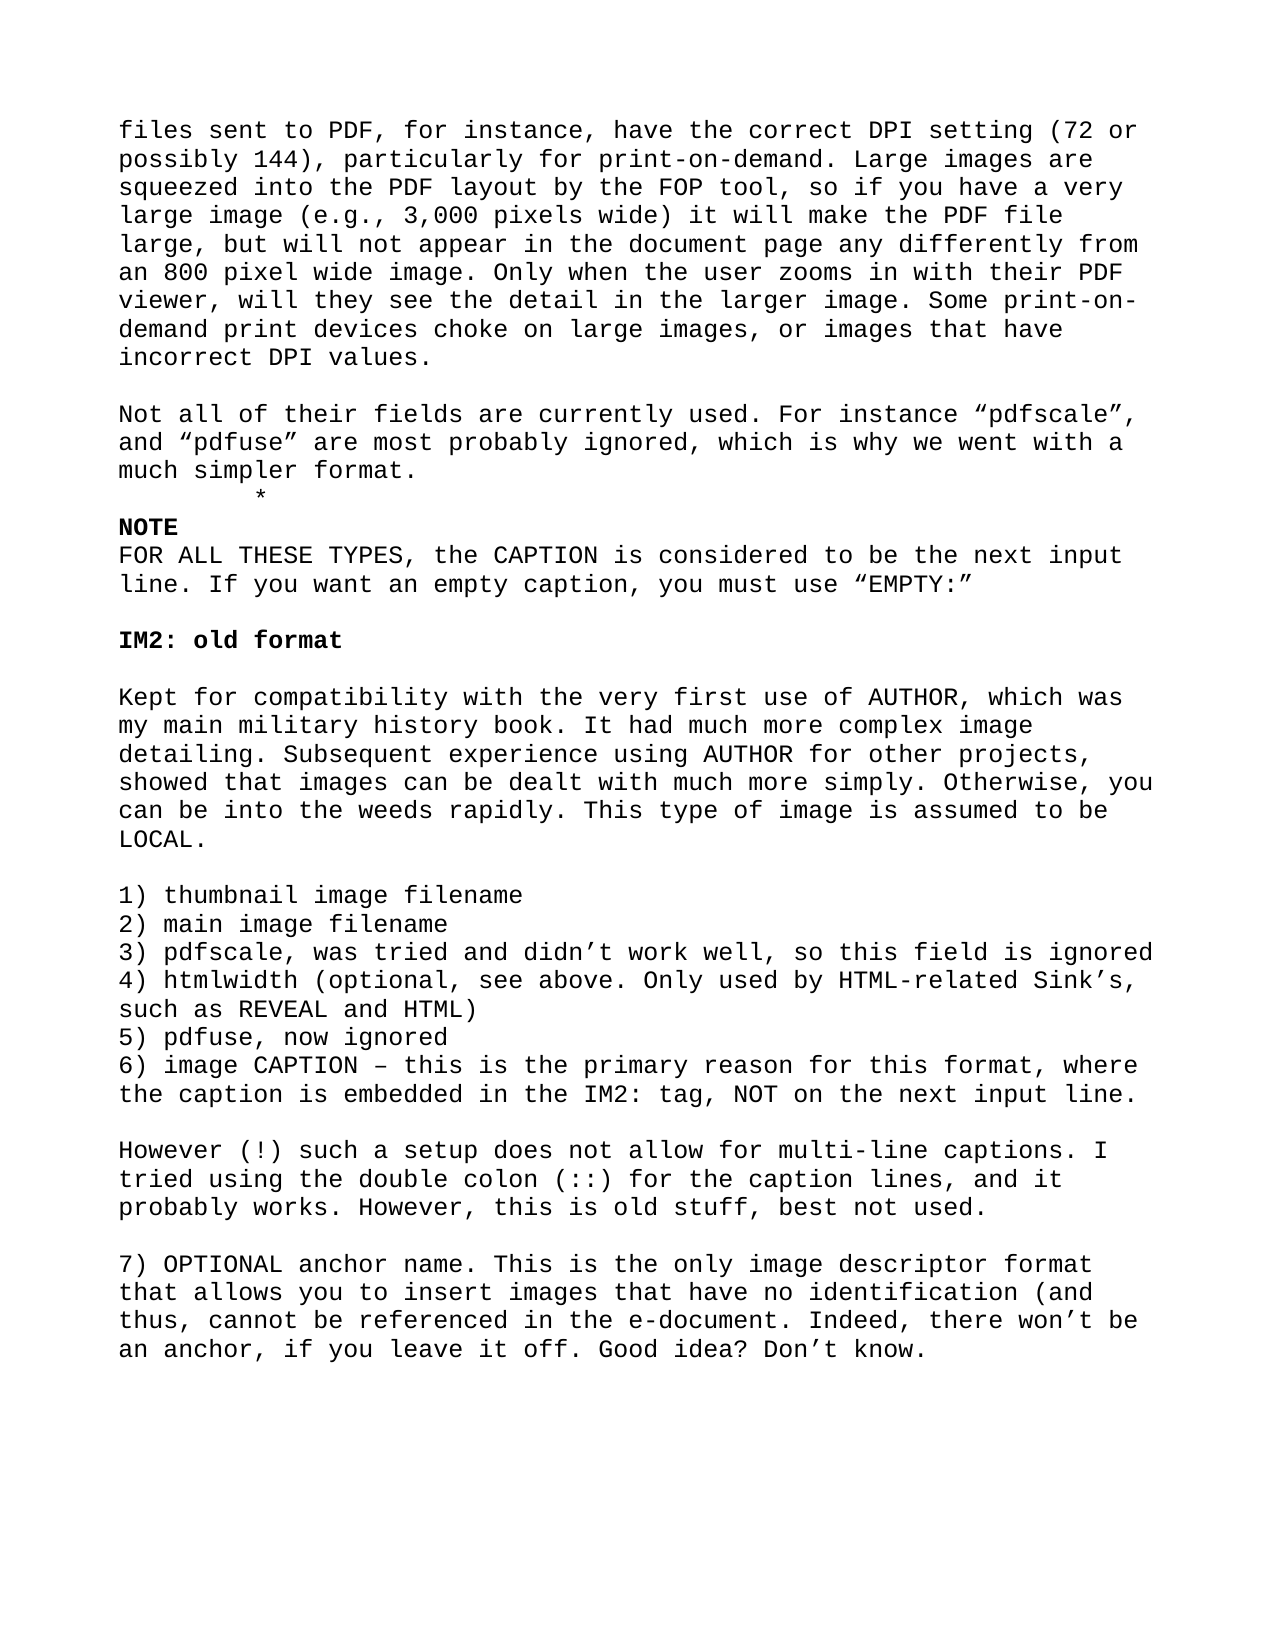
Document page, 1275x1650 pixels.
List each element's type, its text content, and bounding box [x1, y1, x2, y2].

text Kept for compatibility with the very first use of AUTHOR, which was my main military history book. It had much more complex image detailing. Subsequent experience using AUTHOR for other projects, showed that images can be dealt with much more simply. Otherwise, you can be into the weeds rapidly. This type of image is assumed to be LOCAL. [118, 685, 1157, 855]
text 4) htmlwidth (optional, see above. Only used by HTML-related Sink’s, such as REVEAL and HTML) [118, 968, 1157, 1025]
text files sent to PDF, for instance, have the correct DPI setting (72 or possibly 144), particularly for print-on-demand. Large images are squeezed into the PDF layout by the FOP tool, so if you have a very large image (e.g., 3,000 pixels wide) it will make the PDF file large, but will not appear in the document page any differently from an 800 pixel wide image. Only when the user zooms in with their PDF viewer, will they see the detail in the larger image. Some print-on-demand print devices choke on large images, or images that have incorrect DPI values. [118, 118, 1157, 373]
text However (!) such a setup does not allow for multi-line captions. I tried using the double colon (::) for the caption lines, and it probably works. However, this is old stuff, best not used. [118, 1138, 1157, 1223]
text * [118, 486, 1157, 515]
text 3) pdfscale, was tried and didn’t work well, so this field is ignored [118, 940, 1157, 968]
text 2) main image filename [118, 911, 1157, 940]
text FOR ALL THESE TYPES, the CAPTION is considered to be the next input line. If you want an empty caption, you must use “EMPTY:” [118, 543, 1157, 600]
text 1) thumbnail image filename [118, 883, 1157, 911]
text NOTE [118, 515, 1157, 543]
text 7) OPTIONAL anchor name. This is the only image descriptor format that allows you to insert images that have no identification (and thus, cannot be referenced in the e-document. Indeed, there won’t be an anchor, if you leave it off. Good idea? Don’t know. [118, 1251, 1157, 1365]
text Not all of their fields are currently used. For instance “pdfscale”, and “pdfuse” are most probably ignored, which is why we went with a much simpler format. [118, 401, 1157, 486]
text 6) image CAPTION – this is the primary reason for this format, where the caption is embedded in the IM2: tag, NOT on the next input line. [118, 1053, 1157, 1110]
text IM2: old format [118, 628, 1157, 656]
text 5) pdfuse, now ignored [118, 1025, 1157, 1053]
